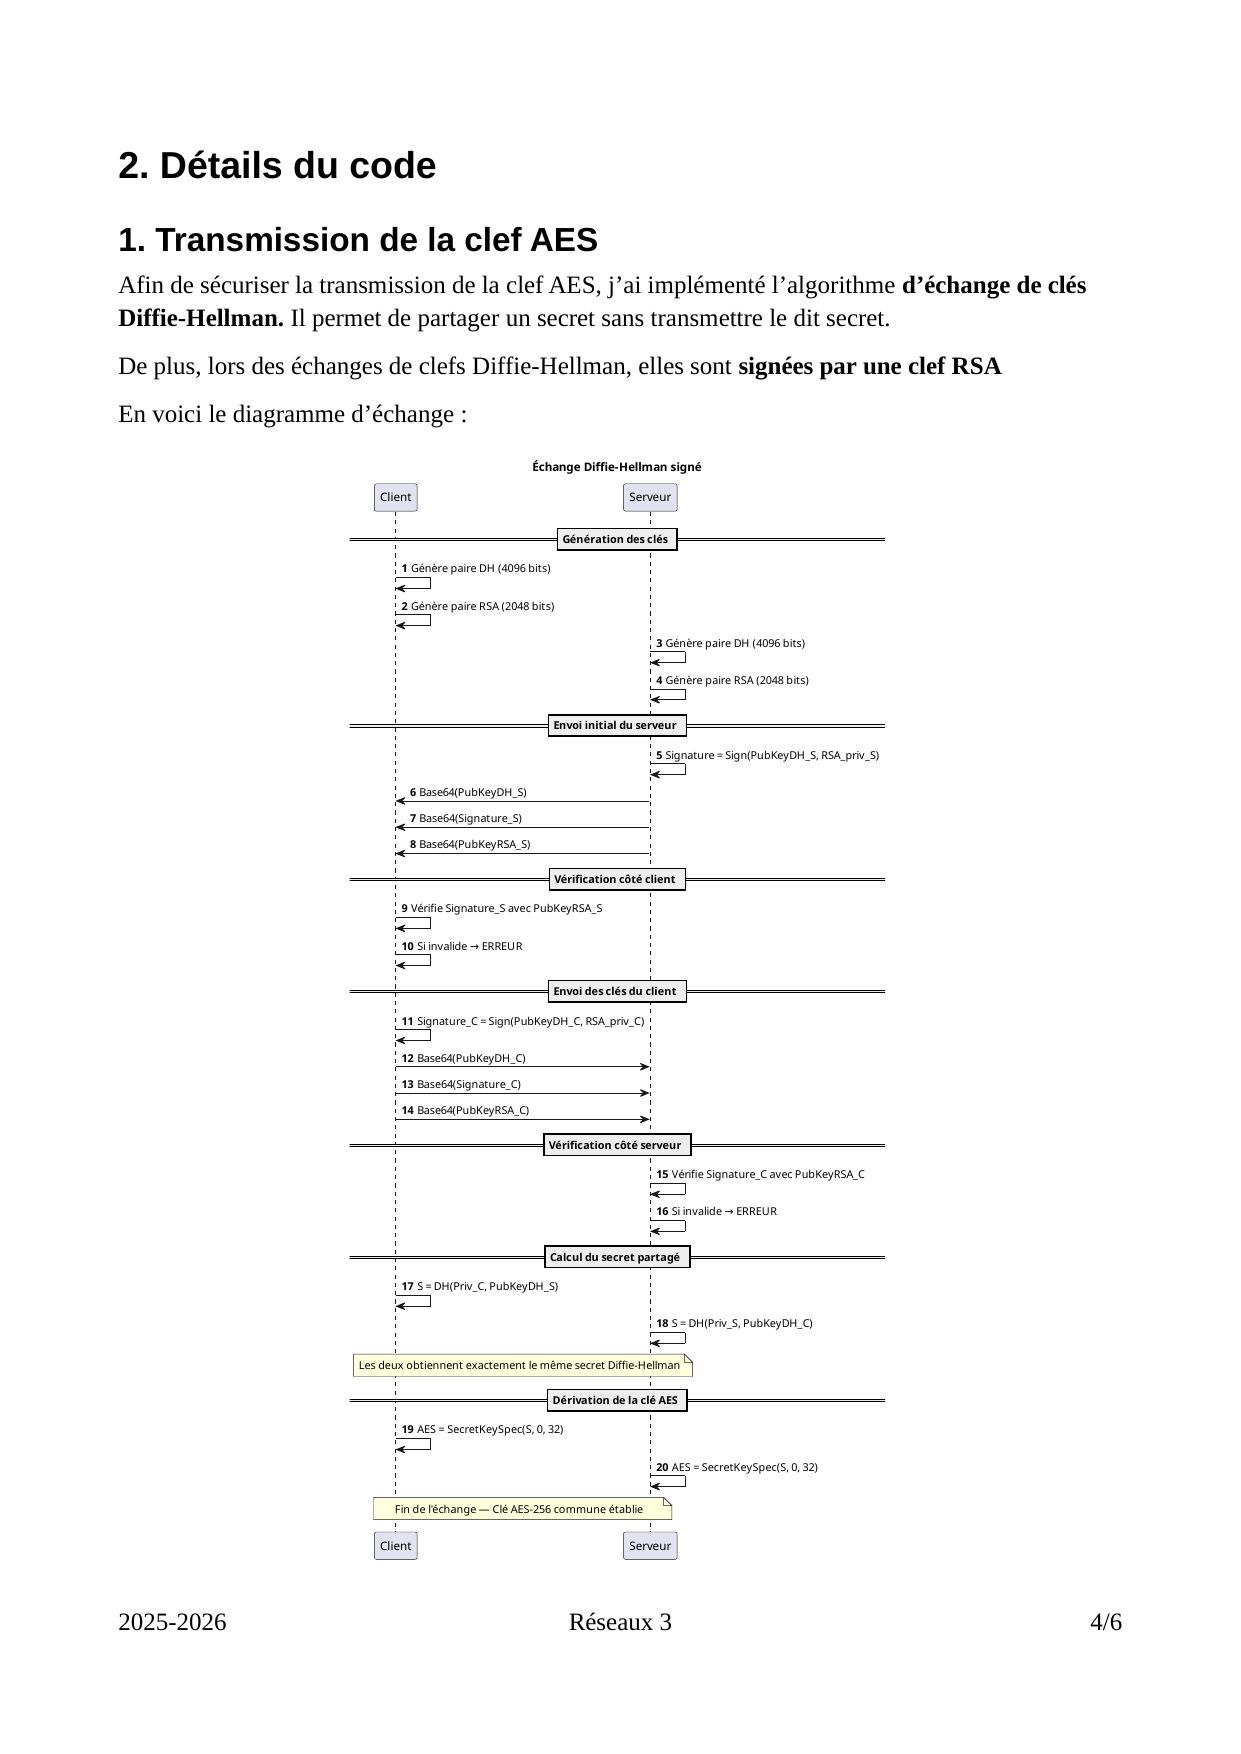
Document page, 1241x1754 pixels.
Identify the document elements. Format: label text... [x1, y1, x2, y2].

text Afin de sécuriser la transmission de la clef AES, j’ai implémenté l’algorithme d’échange de clés Diffie-Hellman. Il permet de partager un secret sans transmettre le dit secret. [118, 271, 1122, 332]
text De plus, lors des échanges de clefs Diffie-Hellman, elles sont signées par une clef RSA [118, 351, 1122, 380]
text En voici le diagramme d’échange : [118, 399, 1122, 427]
subtitle 2. Détails du code [118, 143, 1122, 186]
subtitle 1. Transmission de la clef AES [118, 219, 1122, 258]
